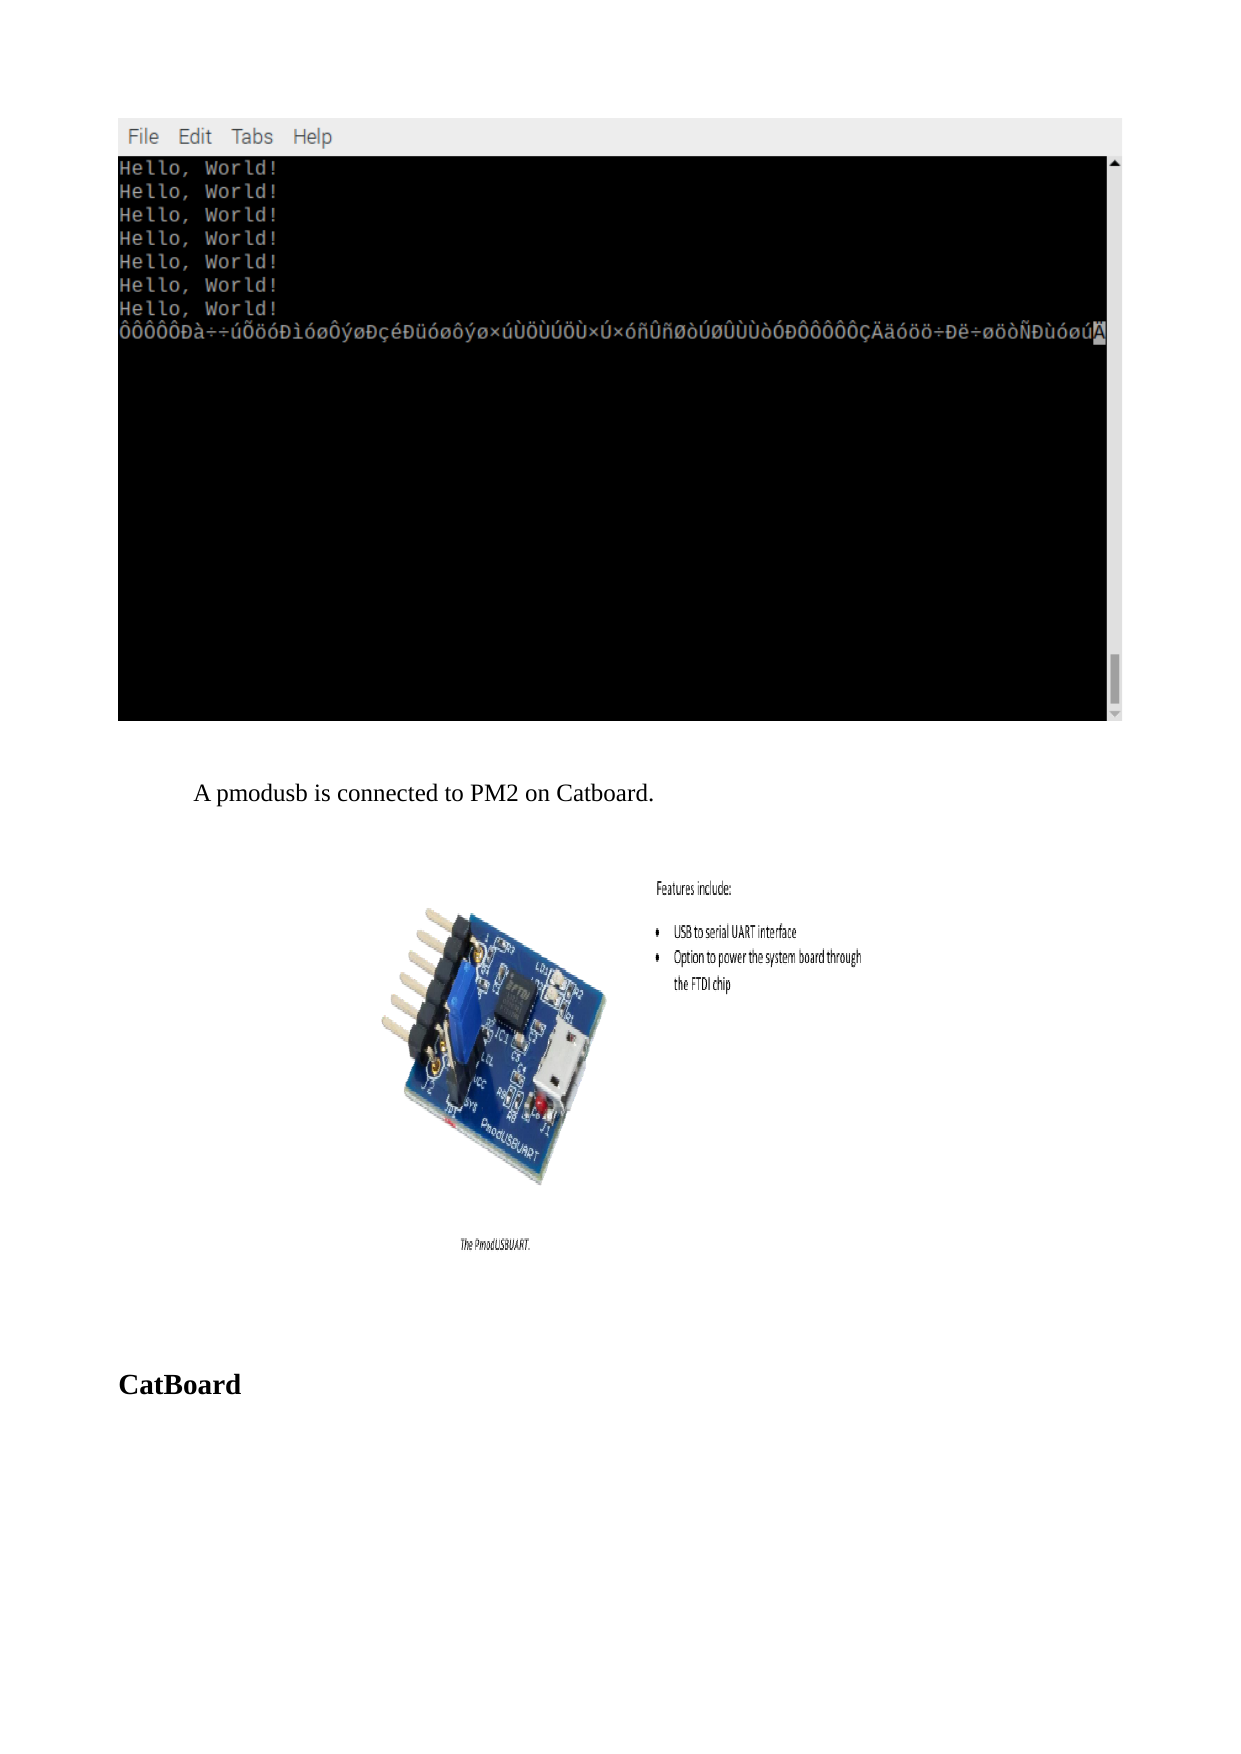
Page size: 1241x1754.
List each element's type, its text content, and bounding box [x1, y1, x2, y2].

picture [118, 118, 1123, 721]
text CatBoard [118, 1367, 1122, 1401]
list A pmodusb is connected to PM2 on Catboard. [156, 778, 1122, 807]
picture [361, 835, 879, 1314]
